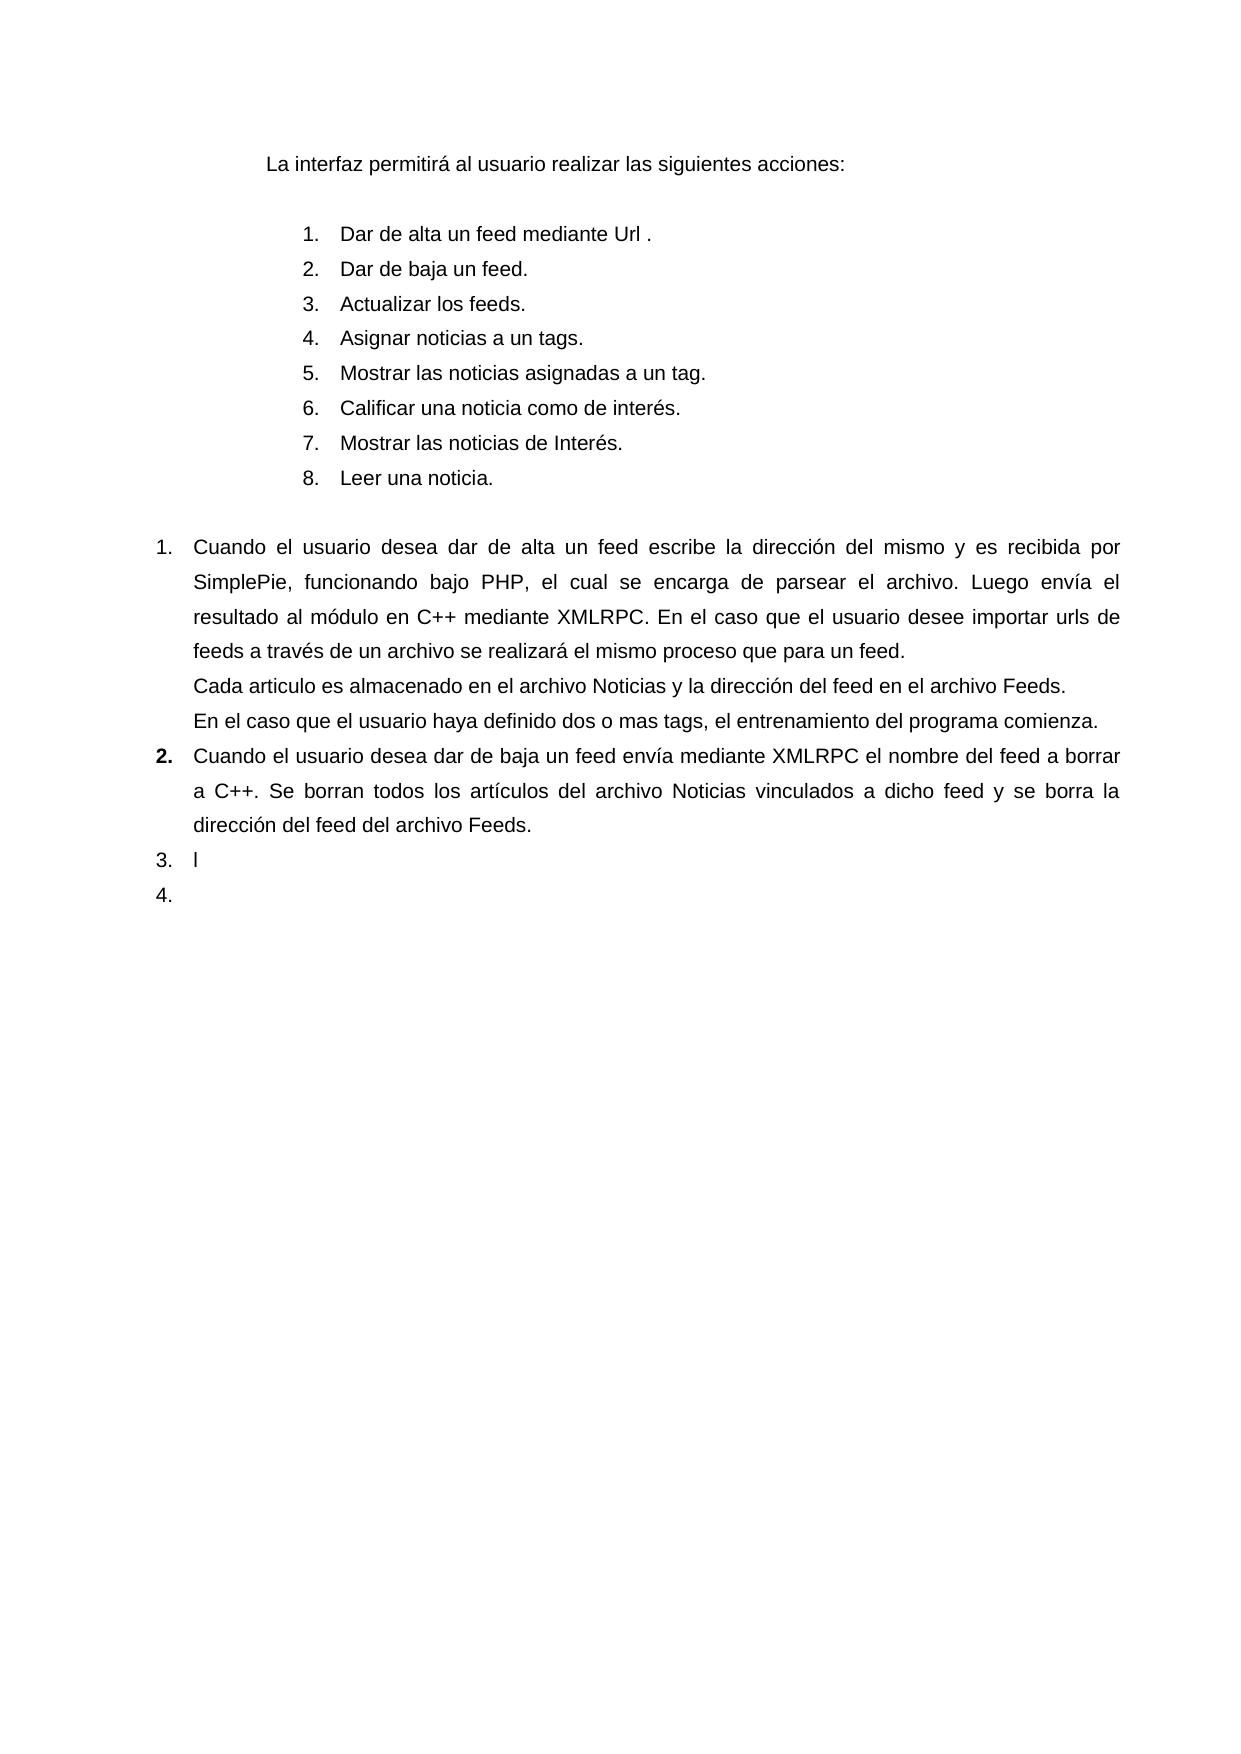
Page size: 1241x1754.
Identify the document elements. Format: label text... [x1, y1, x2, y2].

list l [156, 849, 1122, 872]
list Leer una noticia. [302, 466, 1122, 489]
text La interfaz permitirá al usuario realizar las siguientes acciones: [118, 153, 1122, 176]
list Dar de alta un feed mediante Url . [302, 222, 1122, 246]
list Mostrar las noticias asignadas a un tag. [302, 362, 1122, 385]
list Cuando el usuario desea dar de baja un feed envía mediante XMLRPC el nombre del feed a borrar a C++. Se borran todos los artículos del archivo Noticias vinculados a dicho feed y se borra la dirección del feed del archivo Feeds. [156, 744, 1122, 837]
list Cada articulo es almacenado en el archivo Noticias y la dirección del feed en el archivo Feeds. [156, 675, 1122, 698]
list Cuando el usuario desea dar de alta un feed escribe la dirección del mismo y es recibida por SimplePie, funcionando bajo PHP, el cual se encarga de parsear el archivo. Luego envía el resultado al módulo en C++ mediante XMLRPC. En el caso que el usuario desee importar urls de feeds a través de un archivo se realizará el mismo proceso que para un feed. [156, 536, 1122, 663]
list En el caso que el usuario haya definido dos o mas tags, el entrenamiento del programa comienza. [156, 709, 1122, 733]
list Mostrar las noticias de Interés. [302, 431, 1122, 454]
list Asignar noticias a un tags. [302, 327, 1122, 350]
list Calificar una noticia como de interés. [302, 396, 1122, 420]
list Actualizar los feeds. [302, 292, 1122, 315]
list Dar de baja un feed. [302, 257, 1122, 281]
